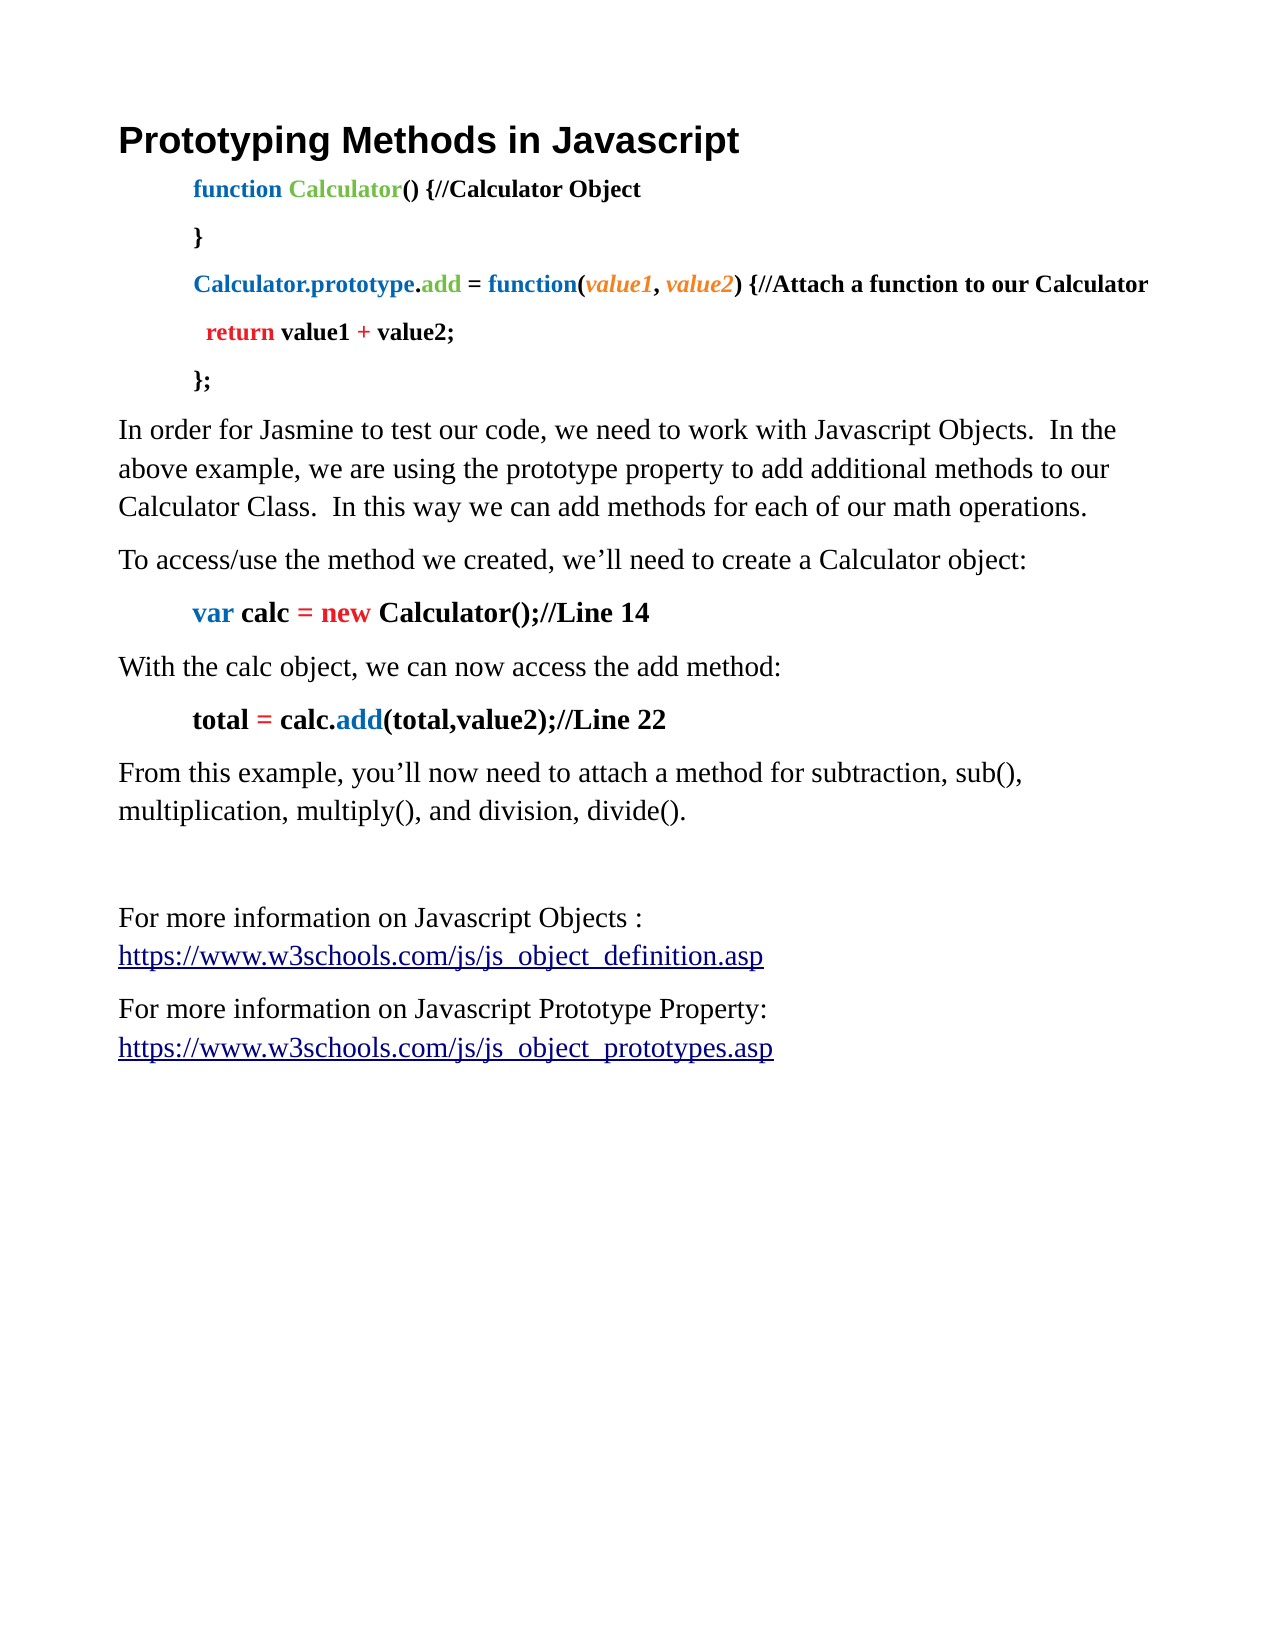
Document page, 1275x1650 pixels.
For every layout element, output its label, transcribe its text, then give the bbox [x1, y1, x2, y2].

text var calc = new Calculator();//Line 14 [118, 596, 1157, 629]
text function Calculator() {//Calculator Object [193, 174, 1157, 203]
text With the calc object, we can now access the add method: [118, 649, 1157, 682]
text To access/use the method we created, we’ll need to create a Calculator object: [118, 542, 1157, 576]
subtitle Prototyping Methods in Javascript [118, 118, 1157, 162]
text }; [193, 365, 1157, 393]
text Calculator.prototype.add = function(value1, value2) {//Attach a function to our Calculator [193, 269, 1157, 298]
text For more information on Javascript Objects : https://www.w3schools.com/js/js_object_definition.asp [118, 900, 1157, 972]
text For more information on Javascript Prototype Property: https://www.w3schools.com/js/js_object_prototypes.asp [118, 991, 1157, 1063]
text In order for Jasmine to test our code, we need to work with Javascript Objects. In the above example, we are using the prototype property to add additional methods to our Calculator Class. In this way we can add methods for each of our math operations. [118, 412, 1157, 523]
text From this example, you’ll now need to attach a method for subtraction, sub(), multiplication, multiply(), and division, divide(). [118, 755, 1157, 827]
text total = calc.add(total,value2);//Line 22 [118, 702, 1157, 735]
text return value1 + value2; [193, 317, 1157, 346]
text } [193, 222, 1157, 251]
